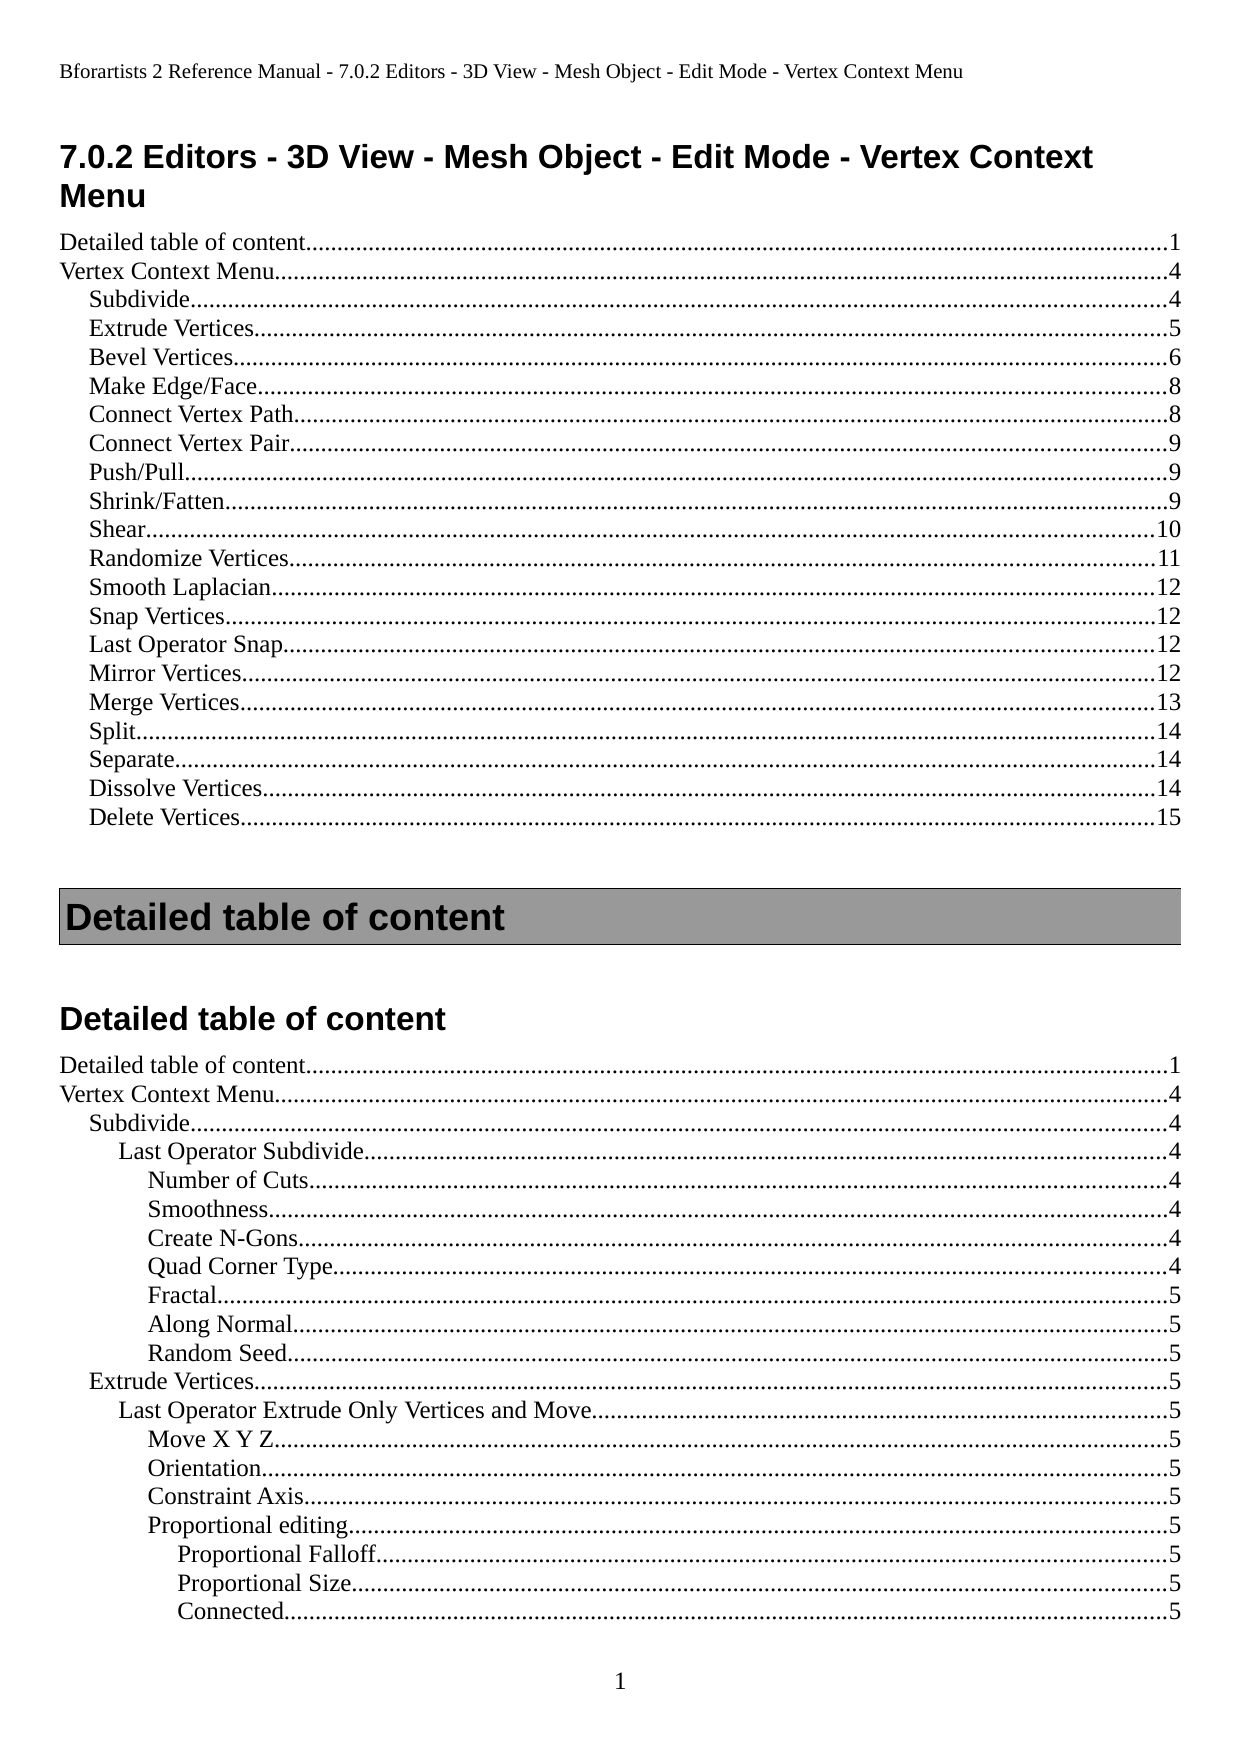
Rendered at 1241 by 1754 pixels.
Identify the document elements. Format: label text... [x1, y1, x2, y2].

text Shrink/Fatten 9 [88, 486, 1181, 514]
text Last Operator Extrude Only Vertices and Move 5 [118, 1395, 1181, 1424]
text Extrude Vertices 5 [88, 313, 1181, 342]
text Detailed table of content 1 [59, 227, 1181, 256]
text Constraint Axis 5 [147, 1481, 1181, 1510]
text Extrude Vertices 5 [88, 1366, 1181, 1395]
text Detailed table of content 1 [59, 1050, 1181, 1079]
text Fractal 5 [147, 1280, 1181, 1309]
text Delete Vertices 15 [88, 802, 1181, 831]
text Connect Vertex Pair 9 [88, 428, 1181, 457]
text Shear 10 [88, 514, 1181, 543]
text Bevel Vertices 6 [88, 342, 1181, 371]
text Smoothness 4 [147, 1194, 1181, 1223]
text Quad Corner Type 4 [147, 1251, 1181, 1280]
text Randomize Vertices 11 [88, 543, 1181, 572]
subtitle 7.0.2 Editors - 3D View - Mesh Object - Edit Mode - Vertex Context Menu [59, 138, 1181, 214]
text Vertex Context Menu 4 [59, 256, 1181, 284]
text Smooth Laplacian 12 [88, 572, 1181, 601]
text Proportional editing 5 [147, 1510, 1181, 1539]
text Split 14 [88, 716, 1181, 744]
text Last Operator Snap 12 [88, 629, 1181, 658]
text Move X Y Z 5 [147, 1424, 1181, 1453]
text Merge Vertices 13 [88, 687, 1181, 716]
text Push/Pull 9 [88, 457, 1181, 486]
subtitle Detailed table of content [59, 999, 1181, 1038]
text Subdivide 4 [88, 1108, 1181, 1136]
text Separate 14 [88, 744, 1181, 773]
text Along Normal 5 [147, 1309, 1181, 1338]
text Proportional Size 5 [177, 1568, 1181, 1596]
text Create N-Gons 4 [147, 1223, 1181, 1251]
text Vertex Context Menu 4 [59, 1079, 1181, 1108]
table_header Detailed table of content [60, 889, 1181, 944]
text Dissolve Vertices 14 [88, 773, 1181, 802]
text Subdivide 4 [88, 284, 1181, 313]
text Proportional Falloff 5 [177, 1539, 1181, 1568]
text Random Seed 5 [147, 1338, 1181, 1366]
text Orientation 5 [147, 1453, 1181, 1481]
text Connected 5 [177, 1596, 1181, 1625]
text Connect Vertex Path 8 [88, 399, 1181, 428]
text Mirror Vertices 12 [88, 658, 1181, 687]
text Make Edge/Face 8 [88, 371, 1181, 399]
text Snap Vertices 12 [88, 601, 1181, 629]
text Number of Cuts 4 [147, 1165, 1181, 1194]
text Last Operator Subdivide 4 [118, 1136, 1181, 1165]
